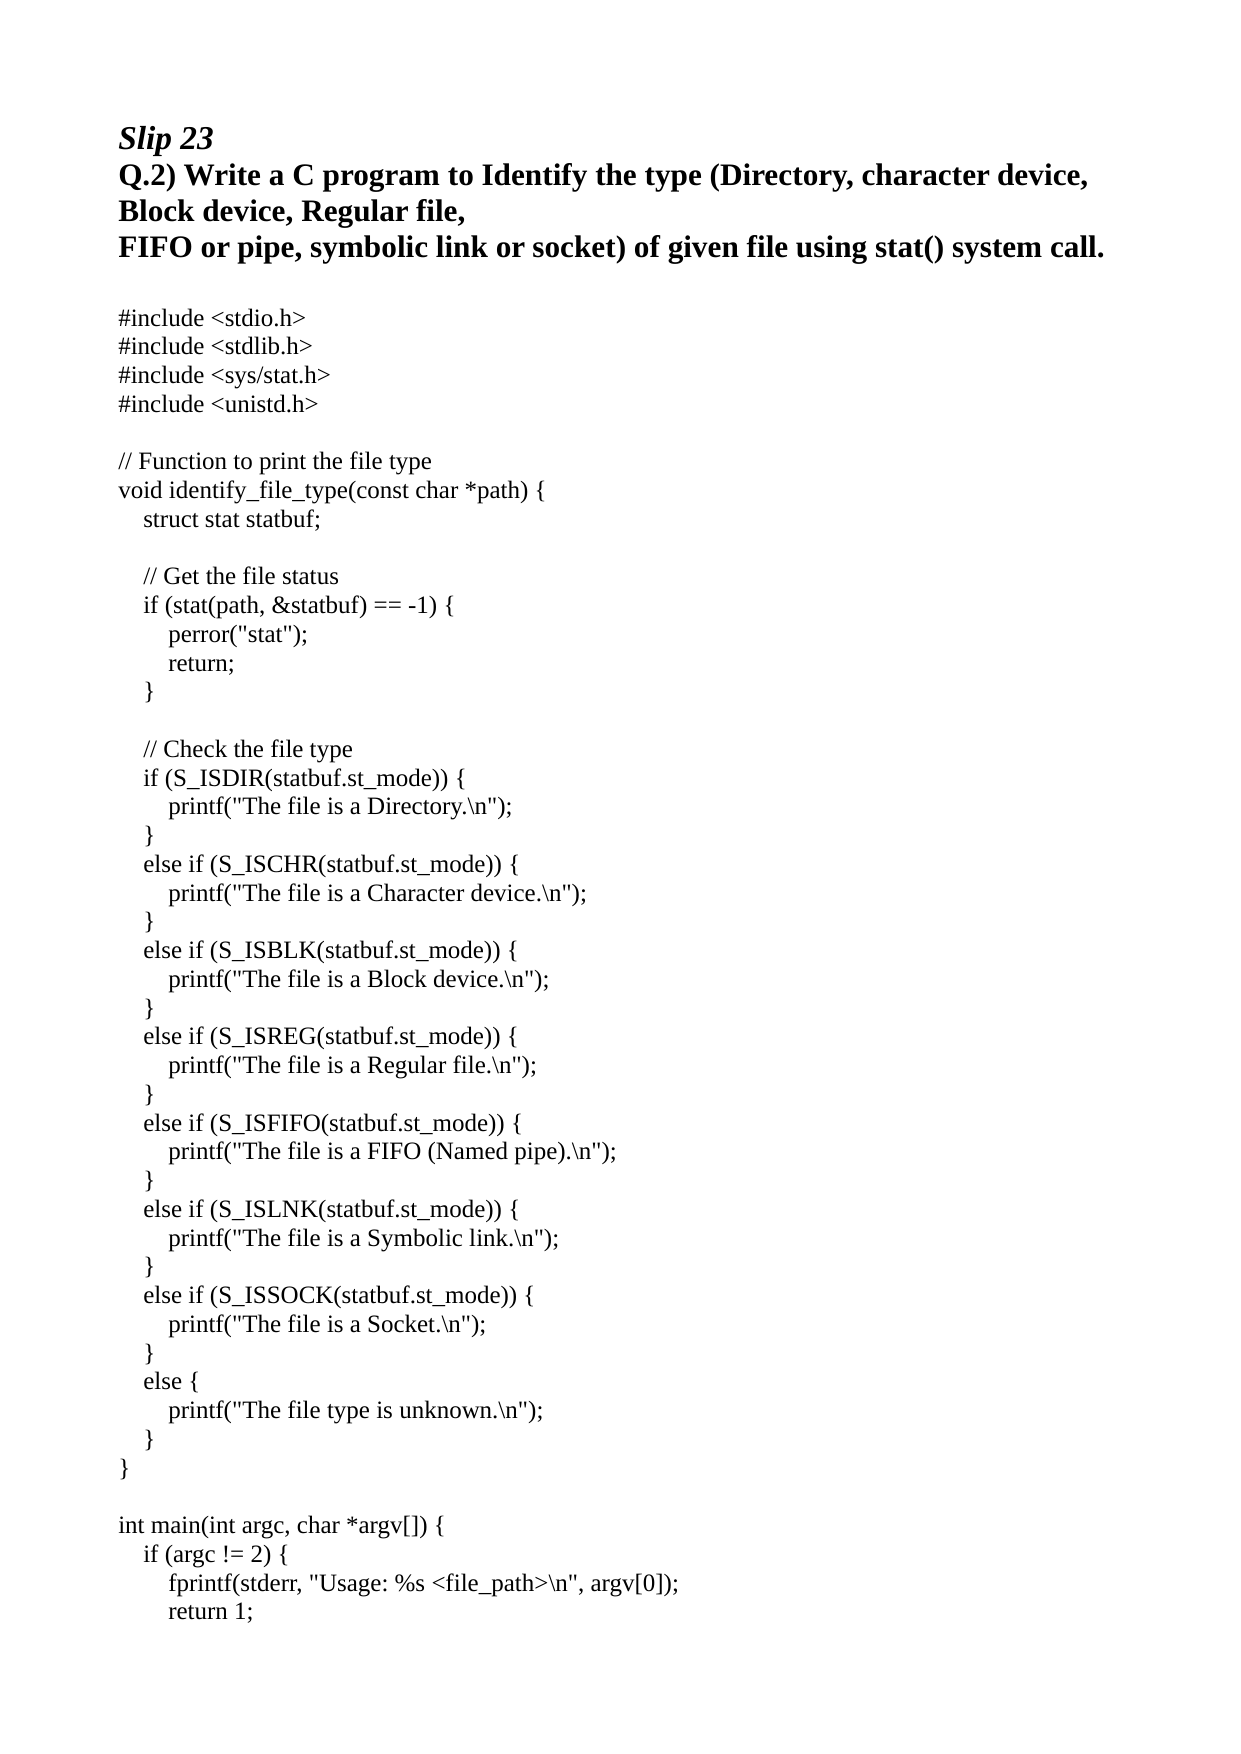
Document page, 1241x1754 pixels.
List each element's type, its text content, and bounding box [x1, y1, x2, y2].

text return; [118, 648, 1122, 676]
text printf("The file is a Character device.\n"); [118, 878, 1122, 906]
text #include <stdlib.h> [118, 331, 1122, 360]
text // Get the file status [118, 561, 1122, 590]
text // Check the file type [118, 734, 1122, 763]
text } [118, 1453, 1122, 1481]
text } [118, 1251, 1122, 1280]
text else if (S_ISBLK(statbuf.st_mode)) { [118, 935, 1122, 964]
text if (argc != 2) { [118, 1539, 1122, 1568]
text else if (S_ISREG(statbuf.st_mode)) { [118, 1021, 1122, 1050]
text fprintf(stderr, "Usage: %s <file_path>\n", argv[0]); [118, 1568, 1122, 1596]
text printf("The file type is unknown.\n"); [118, 1395, 1122, 1424]
text printf("The file is a Regular file.\n"); [118, 1050, 1122, 1079]
text } [118, 1165, 1122, 1194]
text printf("The file is a Symbolic link.\n"); [118, 1223, 1122, 1251]
text return 1; [118, 1596, 1122, 1625]
text printf("The file is a FIFO (Named pipe).\n"); [118, 1136, 1122, 1165]
text } [118, 820, 1122, 849]
text #include <stdio.h> [118, 303, 1122, 331]
text #include <sys/stat.h> [118, 360, 1122, 389]
text } [118, 676, 1122, 705]
text else { [118, 1366, 1122, 1395]
text #include <unistd.h> [118, 389, 1122, 418]
text } [118, 1079, 1122, 1108]
text if (S_ISDIR(statbuf.st_mode)) { [118, 763, 1122, 791]
text } [118, 1424, 1122, 1453]
text perror("stat"); [118, 619, 1122, 648]
text else if (S_ISLNK(statbuf.st_mode)) { [118, 1194, 1122, 1223]
text int main(int argc, char *argv[]) { [118, 1510, 1122, 1539]
text FIFO or pipe, symbolic link or socket) of given file using stat() system call. [118, 228, 1122, 264]
text } [118, 906, 1122, 935]
text if (stat(path, &statbuf) == -1) { [118, 590, 1122, 619]
text // Function to print the file type [118, 446, 1122, 475]
text Q.2) Write a C program to Identify the type (Directory, character device, Block device, Regular file, [118, 156, 1122, 228]
text Slip 23 [118, 118, 1122, 156]
text } [118, 1338, 1122, 1366]
text printf("The file is a Block device.\n"); [118, 964, 1122, 993]
text void identify_file_type(const char *path) { [118, 475, 1122, 504]
text else if (S_ISCHR(statbuf.st_mode)) { [118, 849, 1122, 878]
text else if (S_ISSOCK(statbuf.st_mode)) { [118, 1280, 1122, 1309]
text printf("The file is a Socket.\n"); [118, 1309, 1122, 1338]
text struct stat statbuf; [118, 504, 1122, 533]
text else if (S_ISFIFO(statbuf.st_mode)) { [118, 1108, 1122, 1136]
text } [118, 993, 1122, 1021]
text printf("The file is a Directory.\n"); [118, 791, 1122, 820]
